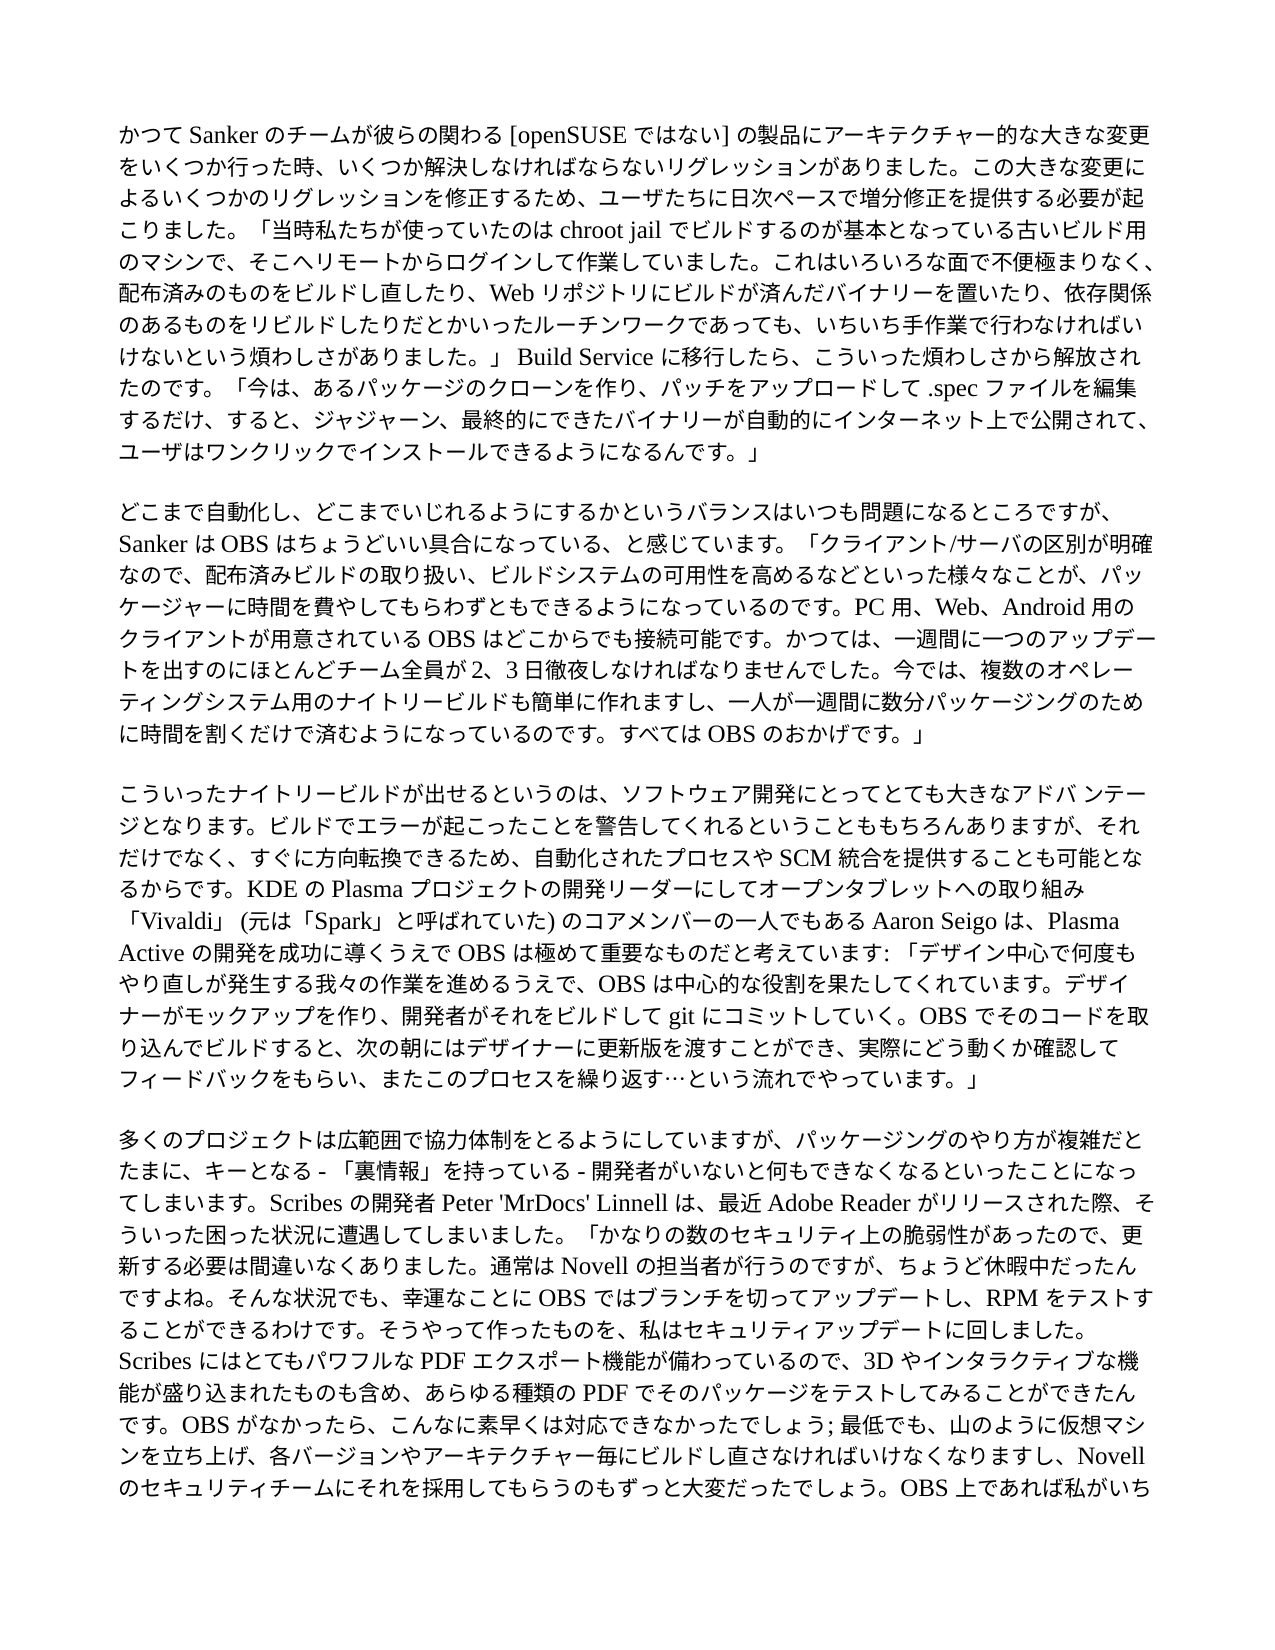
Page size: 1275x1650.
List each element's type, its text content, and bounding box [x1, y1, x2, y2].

text どこまで自動化し、どこまでいじれるようにするかというバランスはいつも問題になるところですが、Sanker は OBS はちょうどいい具合になっている、と感じています。「クライアント/サーバの区別が明確なので、配布済みビルドの取り扱い、ビルドシステムの可用性を高めるなどといった様々なことが、パッケージャーに時間を費やしてもらわずともできるようになっているのです。PC 用、Web、Android 用のクライアントが用意されている OBS はどこからでも接続可能です。かつては、一週間に一つのアップデートを出すのにほとんどチーム全員が2、3日徹夜しなければなりませんでした。今では、複数のオペレーティングシステム用のナイトリービルドも簡単に作れますし、一人が一週間に数分パッケージングのために時間を割くだけで済むようになっているのです。すべては OBS のおかげです。」 [118, 495, 1157, 748]
text 多くのプロジェクトは広範囲で協力体制をとるようにしていますが、パッケージングのやり方が複雑だとたまに、キーとなる - 「裏情報」を持っている - 開発者がいないと何もできなくなるといったことになってしまいます。Scribes の開発者 Peter 'MrDocs' Linnell は、最近 Adobe Reader がリリースされた際、そういった困った状況に遭遇してしまいました。「かなりの数のセキュリティ上の脆弱性があったので、更新する必要は間違いなくありました。通常は Novell の担当者が行うのですが、ちょうど休暇中だったんですよね。そんな状況でも、幸運なことに OBS ではブランチを切ってアップデートし、RPM をテストすることができるわけです。そうやって作ったものを、私はセキュリティアップデートに回しました。Scribes にはとてもパワフルな PDF エクスポート機能が備わっているので、3D やインタラクティブな機能が盛り込まれたものも含め、あらゆる種類の PDF でそのパッケージをテストしてみることができたんです。OBS がなかったら、こんなに素早くは対応できなかったでしょう; 最低でも、山のように仮想マシンを立ち上げ、各バージョンやアーキテクチャー毎にビルドし直さなければいけなくなりますし、Novell のセキュリティチームにそれを採用してもらうのもずっと大変だったでしょう。OBS 上であれば私がいち [118, 1123, 1157, 1503]
text こういったナイトリービルドが出せるというのは、ソフトウェア開発にとってとても大きなアドバ ンテージとなります。ビルドでエラーが起こったことを警告してくれるということももちろんありますが、それだけでなく、すぐに方向転換できるため、自動化されたプロセスや SCM 統合を提供することも可能となるからです。KDE の Plasma プロジェクトの開発リーダーにしてオープンタブレットへの取り組み「Vivaldi」 (元は「Spark」と呼ばれていた) のコアメンバーの一人でもある Aaron Seigo は、Plasma Active の開発を成功に導くうえで OBS は極めて重要なものだと考えています: 「デザイン中心で何度もやり直しが発生する我々の作業を進めるうえで、OBS は中心的な役割を果たしてくれています。デザイナーがモックアップを作り、開発者がそれをビルドして git にコミットしていく。OBS でそのコードを取り込んでビルドすると、次の朝にはデザイナーに更新版を渡すことができ、実際にどう動くか確認してフィードバックをもらい、またこのプロセスを繰り返す…という流れでやっています。」 [118, 777, 1157, 1094]
text かつて Sanker のチームが彼らの関わる [openSUSE ではない] の製品にアーキテクチャー的な大きな変更をいくつか行った時、いくつか解決しなければならないリグレッションがありました。この大きな変更によるいくつかのリグレッションを修正するため、ユーザたちに日次ペースで増分修正を提供する必要が起こりました。「当時私たちが使っていたのは chroot jail でビルドするのが基本となっている古いビルド用のマシンで、そこへリモートからログインして作業していました。これはいろいろな面で不便極まりなく、配布済みのものをビルドし直したり、Web リポジトリにビルドが済んだバイナリーを置いたり、依存関係のあるものをリビルドしたりだとかいったルーチンワークであっても、いちいち手作業で行わなければいけないという煩わしさがありました。」 Build Service に移行したら、こういった煩わしさから解放されたのです。「今は、あるパッケージのクローンを作り、パッチをアップロードして .spec ファイルを編集するだけ、すると、ジャジャーン、最終的にできたバイナリーが自動的にインターネット上で公開されて、ユーザはワンクリックでインストールできるようになるんです。」 [118, 118, 1157, 466]
